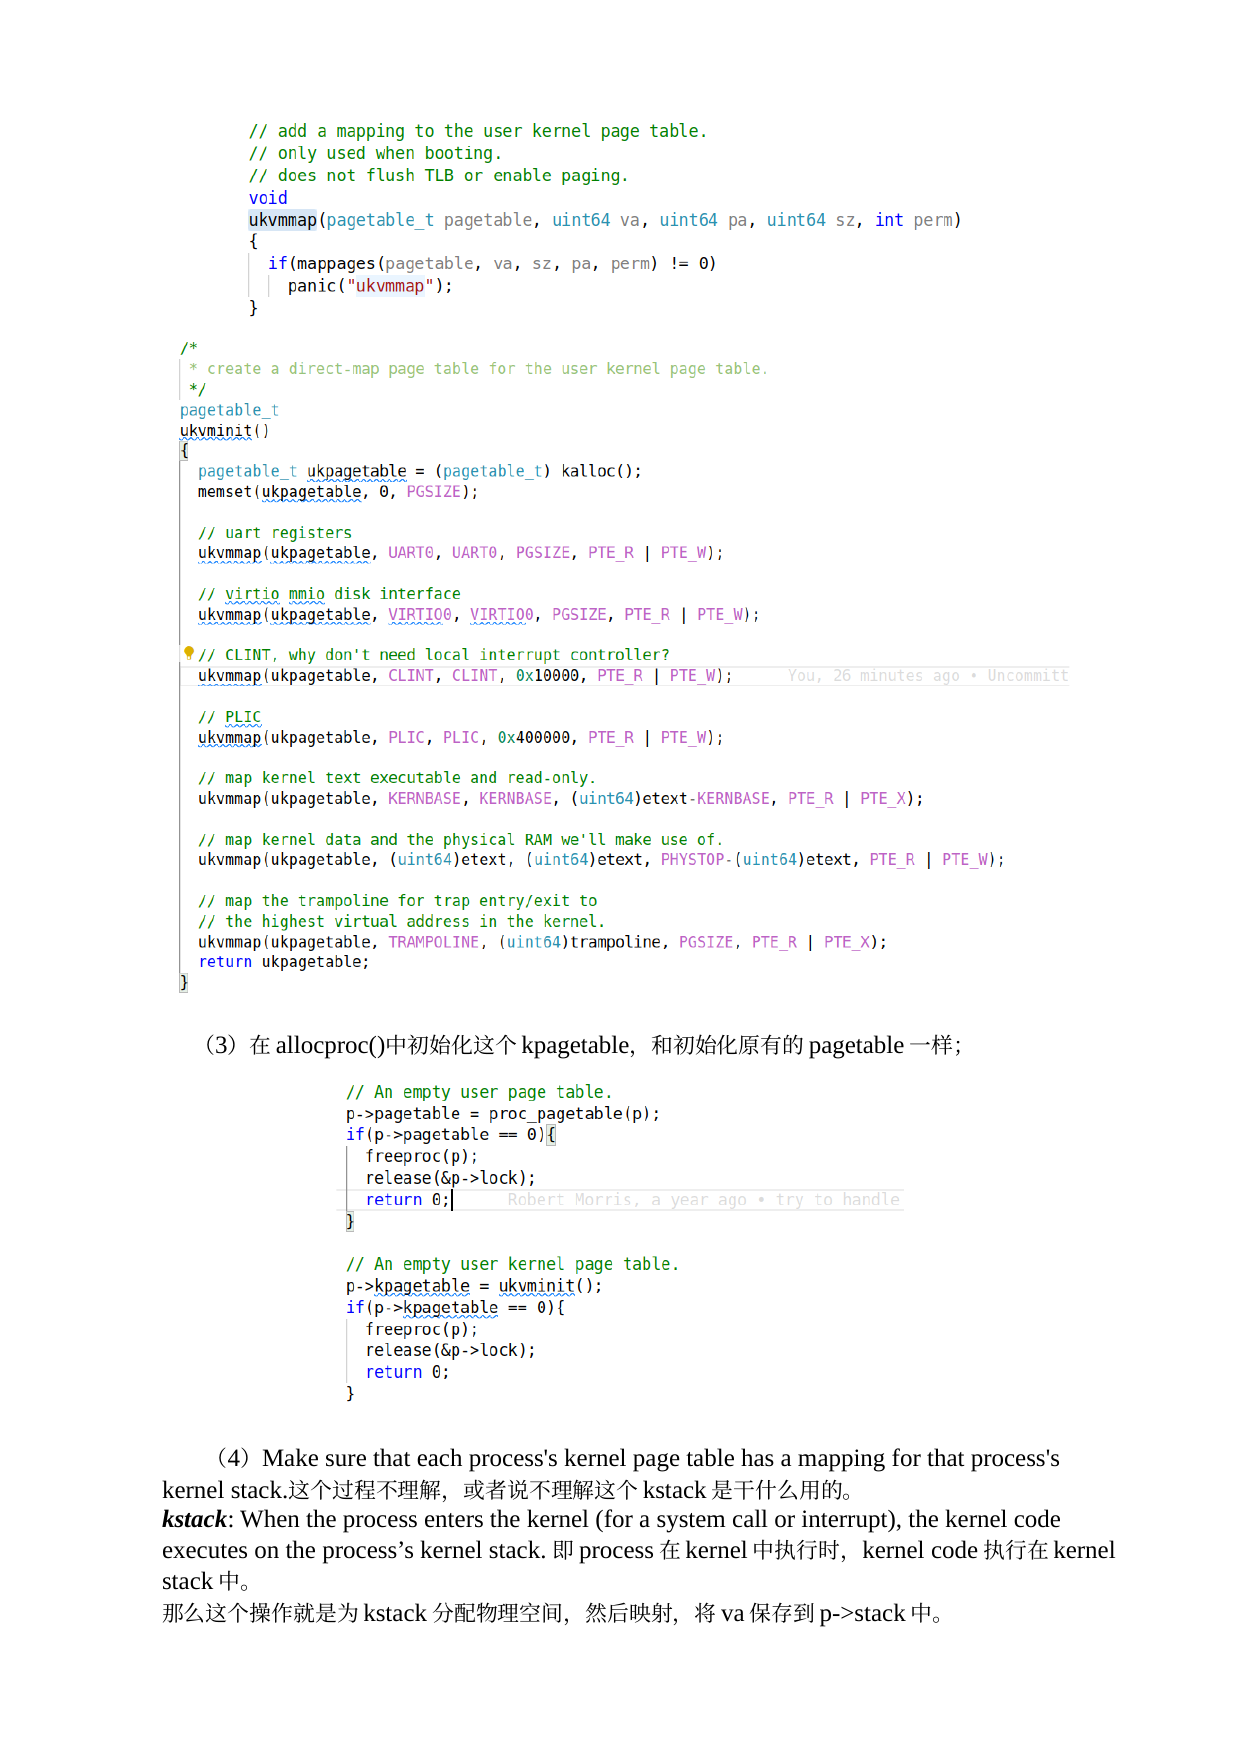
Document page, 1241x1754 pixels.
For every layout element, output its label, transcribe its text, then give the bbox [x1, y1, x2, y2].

text 那么这个操作就是为kstack分配物理空间，然后映射，将va保存到p->stack中。 [118, 1596, 1122, 1627]
text （4）Make sure that each process's kernel page table has a mapping for that process's kernel stack.这个过程不理解，或者说不理解这个kstack是干什么用的。 [118, 1441, 1122, 1504]
picture [171, 337, 1070, 1000]
text kstack: When the process enters the kernel (for a system call or interrupt), the kernel code executes on the process’s kernel stack. 即process在kernel中执行时，kernel code执行在kernel stack中。 [118, 1504, 1122, 1596]
picture [336, 1083, 904, 1413]
list （3）在allocproc()中初始化这个kpagetable，和初始化原有的pagetable一样； [156, 1028, 1122, 1060]
picture [237, 118, 1003, 321]
